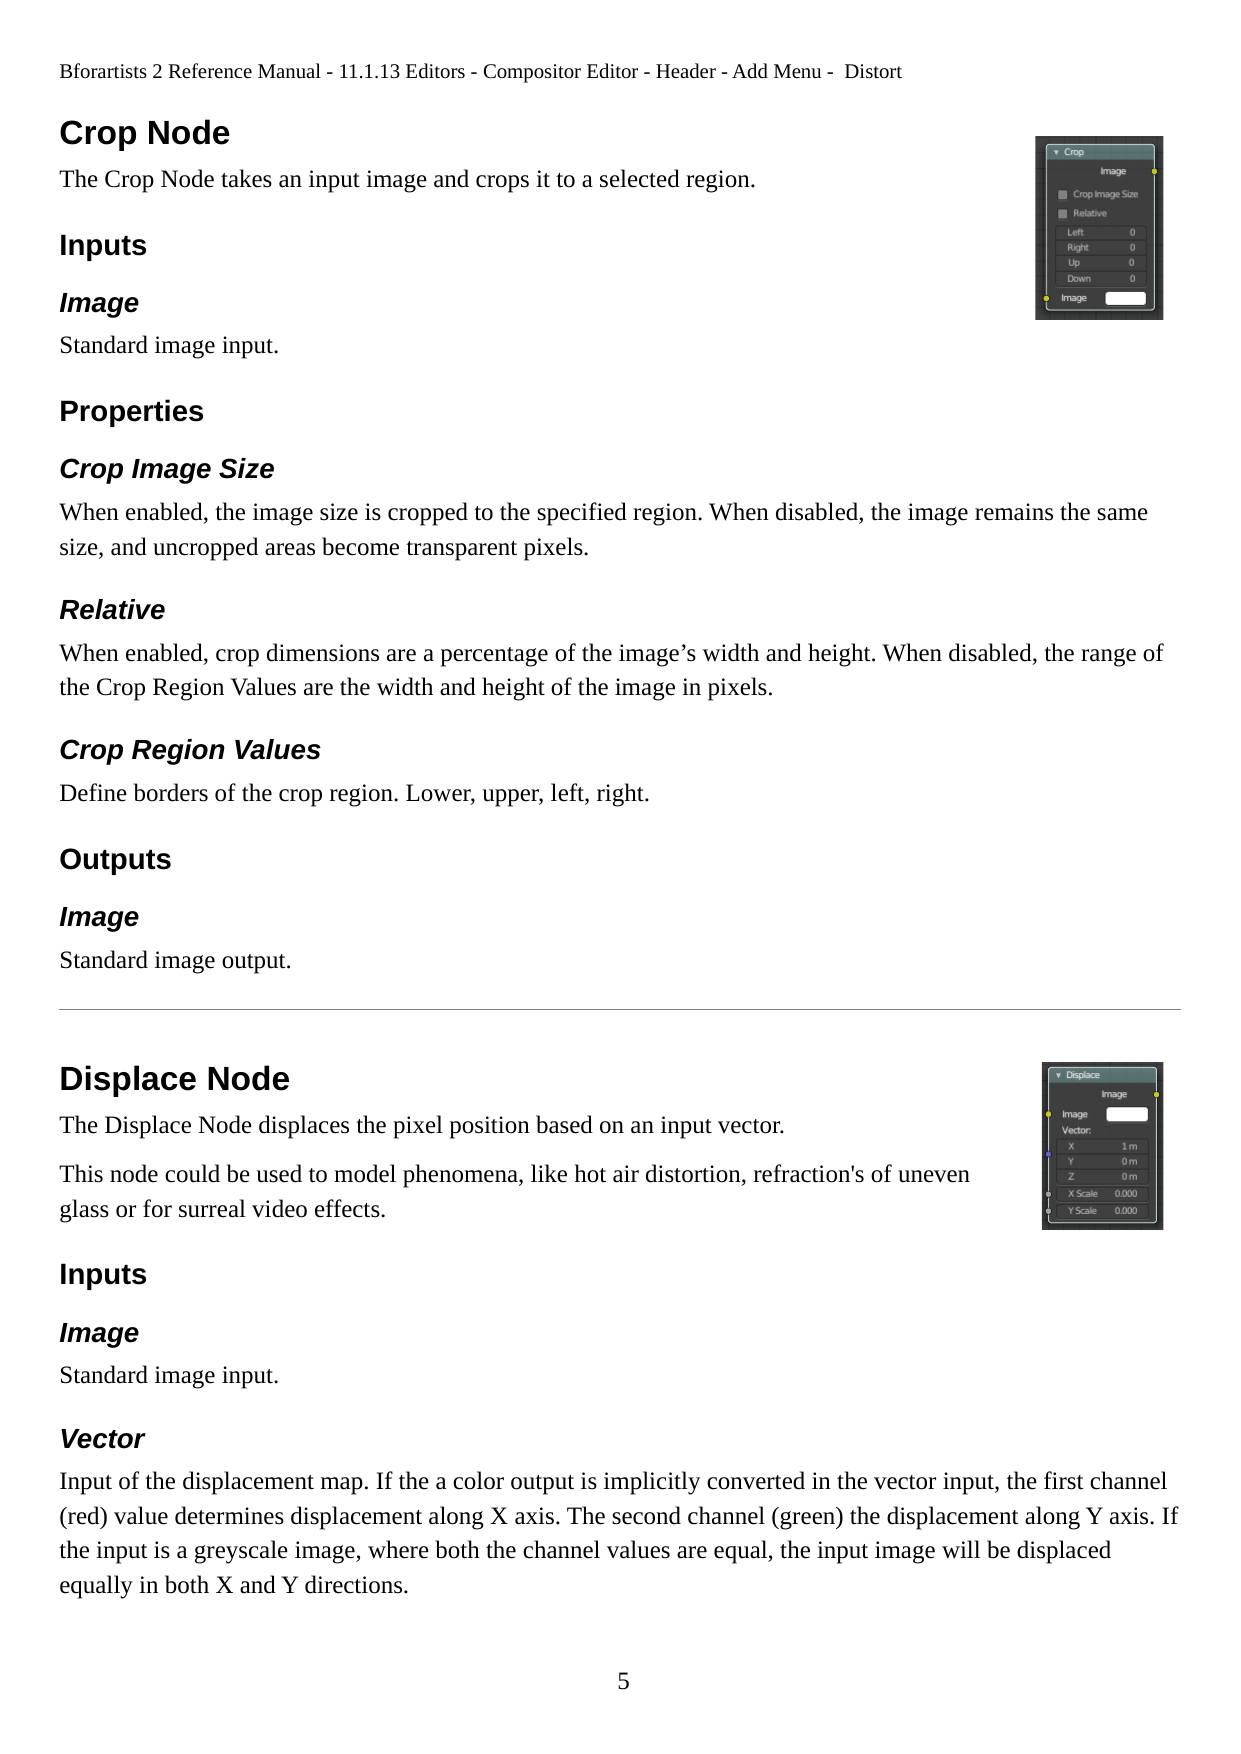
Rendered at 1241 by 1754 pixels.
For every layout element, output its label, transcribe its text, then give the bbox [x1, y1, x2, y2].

text When enabled, the image size is cropped to the specified region. When disabled, the image remains the same size, and uncropped areas become transparent pixels. [59, 497, 1181, 561]
picture [1035, 136, 1164, 320]
subtitle Displace Node [59, 1059, 1181, 1098]
text Standard image input. [59, 331, 1181, 359]
subtitle [1164, 286, 1181, 318]
text This node could be used to model phenomena, like hot air distortion, refraction's of uneven glass or for surreal video effects. [59, 1159, 1041, 1222]
subtitle [1164, 227, 1181, 261]
subtitle Crop Image Size [59, 453, 1181, 485]
subtitle Vector [59, 1422, 1181, 1454]
subtitle Relative [59, 593, 1181, 625]
text The Crop Node takes an input image and crops it to a selected region. [59, 164, 1035, 192]
subtitle Inputs [59, 1257, 1181, 1291]
text When enabled, crop dimensions are a percentage of the image’s width and height. When disabled, the range of the Crop Region Values are the width and height of the image in pixels. [59, 638, 1181, 701]
subtitle Image [59, 286, 1035, 318]
text Standard image input. [59, 1360, 1181, 1389]
subtitle Image [59, 901, 1181, 932]
subtitle Crop Node [59, 113, 1181, 151]
picture [1041, 1062, 1164, 1230]
text The Displace Node displaces the pixel position based on an input vector. [59, 1110, 1041, 1139]
subtitle Outputs [59, 842, 1181, 876]
subtitle Inputs [59, 227, 1035, 261]
subtitle Crop Region Values [59, 734, 1181, 766]
subtitle Properties [59, 394, 1181, 428]
subtitle Image [59, 1316, 1181, 1348]
text Standard image output. [59, 945, 1181, 974]
text Input of the displacement map. If the a color output is implicitly converted in the vector input, the first channel (red) value determines displacement along X axis. The second channel (green) the displacement along Y axis. If the input is a greyscale image, where both the channel values are equal, the input image will be displaced equally in both X and Y directions. [59, 1466, 1181, 1598]
text Define borders of the crop region. Lower, upper, left, right. [59, 778, 1181, 807]
